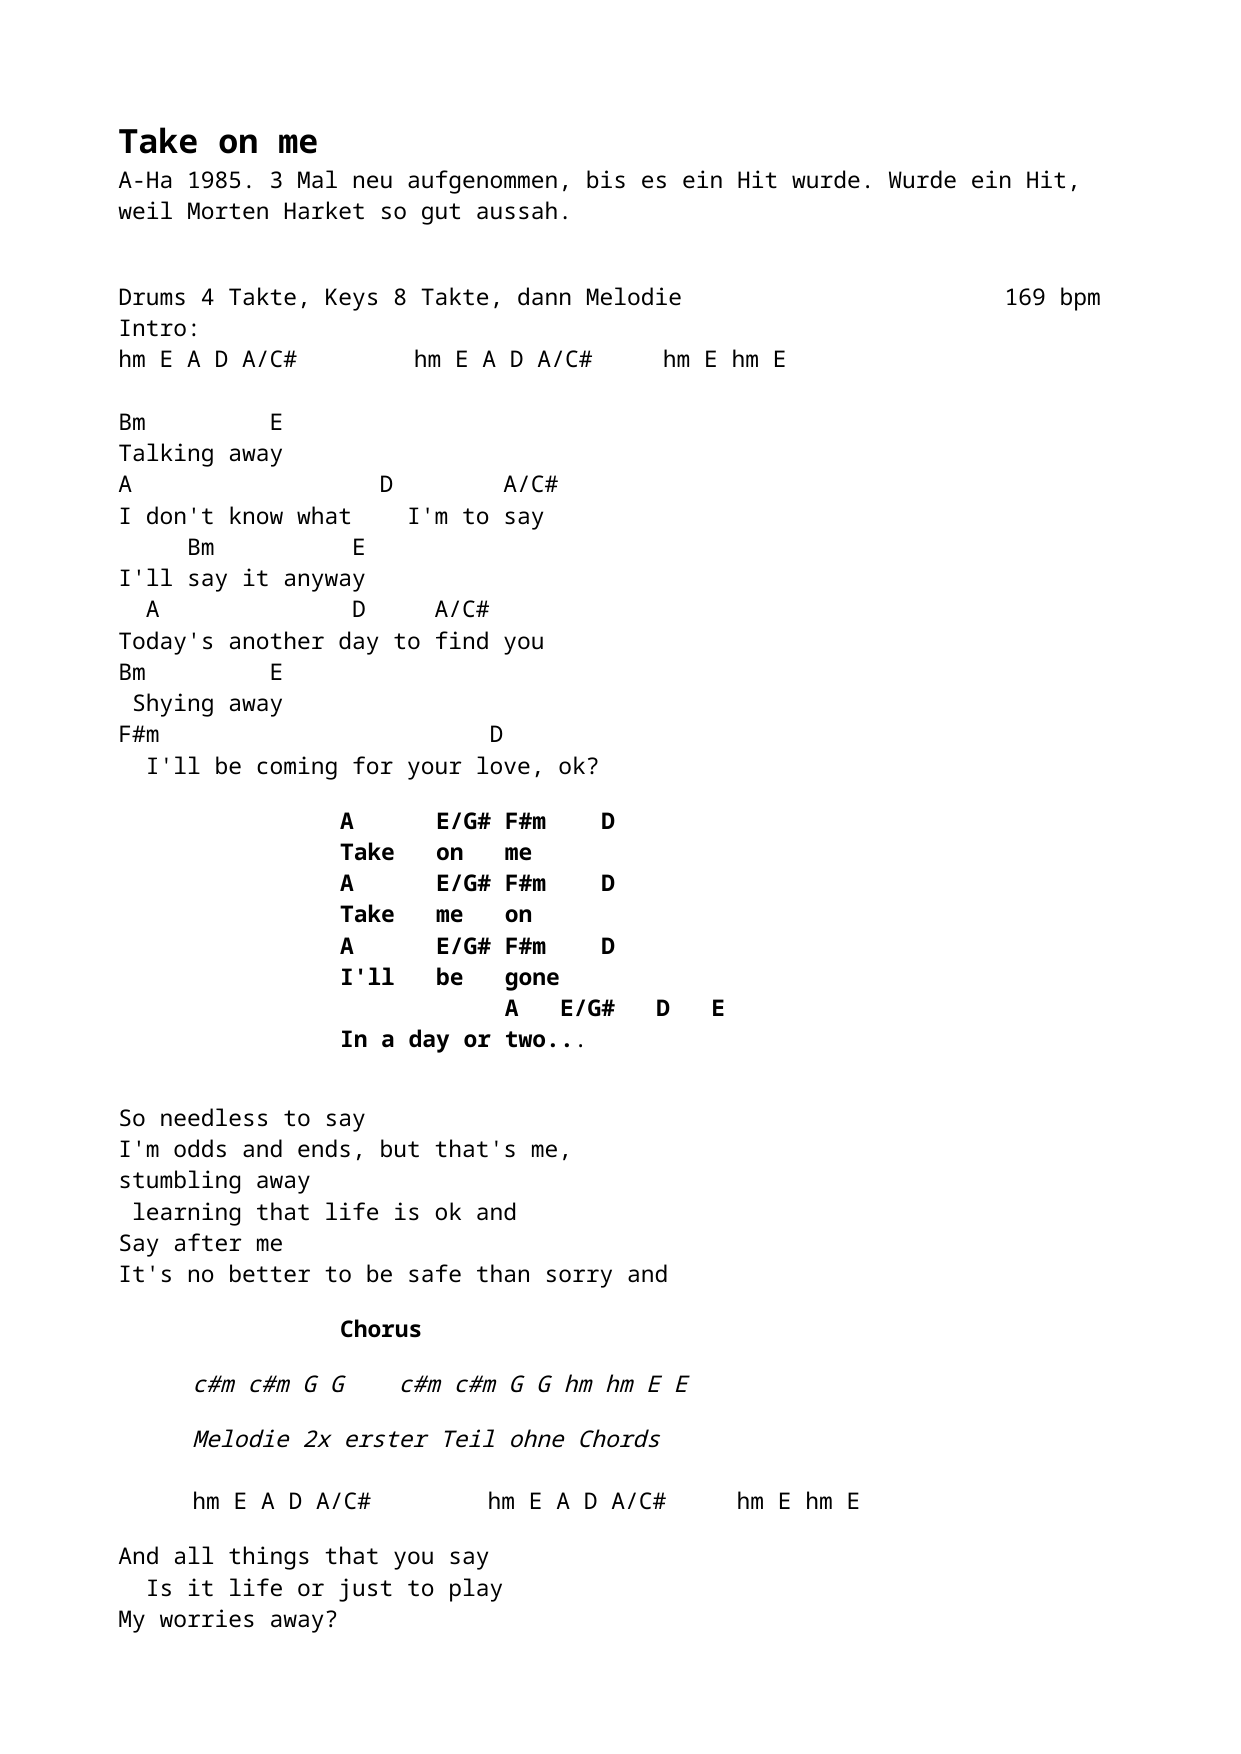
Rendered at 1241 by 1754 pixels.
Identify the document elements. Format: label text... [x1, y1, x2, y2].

text Bm E [118, 531, 1122, 562]
text A E/G# F#m D [340, 867, 1122, 898]
text Melodie 2x erster Teil ohne Chords [192, 1423, 1122, 1454]
text c#m c#m G G c#m c#m G G hm hm E E [192, 1368, 1122, 1399]
text A E/G# D E In a day or two... [340, 992, 1122, 1054]
text Take on me [118, 118, 1122, 163]
text Say after me [118, 1227, 1122, 1258]
text F#m D [118, 718, 1122, 750]
text I'll be gone [340, 961, 1122, 992]
text Chorus [118, 1313, 1122, 1344]
text A-Ha 1985. 3 Mal neu aufgenommen, bis es ein Hit wurde. Wurde ein Hit, weil Morten Harket so gut aussah. [118, 163, 1122, 226]
text And all things that you say Is it life or just to play My worries away? [118, 1540, 1122, 1634]
text Bm E [118, 406, 1122, 437]
text Bm E [118, 656, 1122, 687]
text I'm odds and ends, but that's me, [118, 1133, 1122, 1164]
text A E/G# F#m D [340, 804, 1122, 836]
text Take me on [340, 898, 1122, 929]
text A D A/C# [118, 593, 1122, 625]
text I'll be coming for your love, ok? [118, 750, 1122, 781]
text learning that life is ok and [118, 1196, 1122, 1227]
text It's no better to be safe than sorry and [118, 1258, 1122, 1289]
text stumbling away [118, 1164, 1122, 1196]
text Shying away [118, 687, 1122, 718]
text Talking away [118, 437, 1122, 468]
text A E/G# F#m D [340, 929, 1122, 961]
text Take on me [340, 836, 1122, 867]
text hm E A D A/C# hm E A D A/C# hm E hm E [192, 1454, 1122, 1517]
text Drums 4 Takte, Keys 8 Takte, dann Melodie 169 bpm Intro: [118, 281, 1122, 343]
text I don't know what I'm to say [118, 500, 1122, 531]
text I'll say it anyway [118, 562, 1122, 593]
text Today's another day to find you [118, 625, 1122, 656]
text So needless to say [118, 1102, 1122, 1133]
text hm E A D A/C# hm E A D A/C# hm E hm E [118, 343, 1122, 375]
text A D A/C# [118, 468, 1122, 500]
